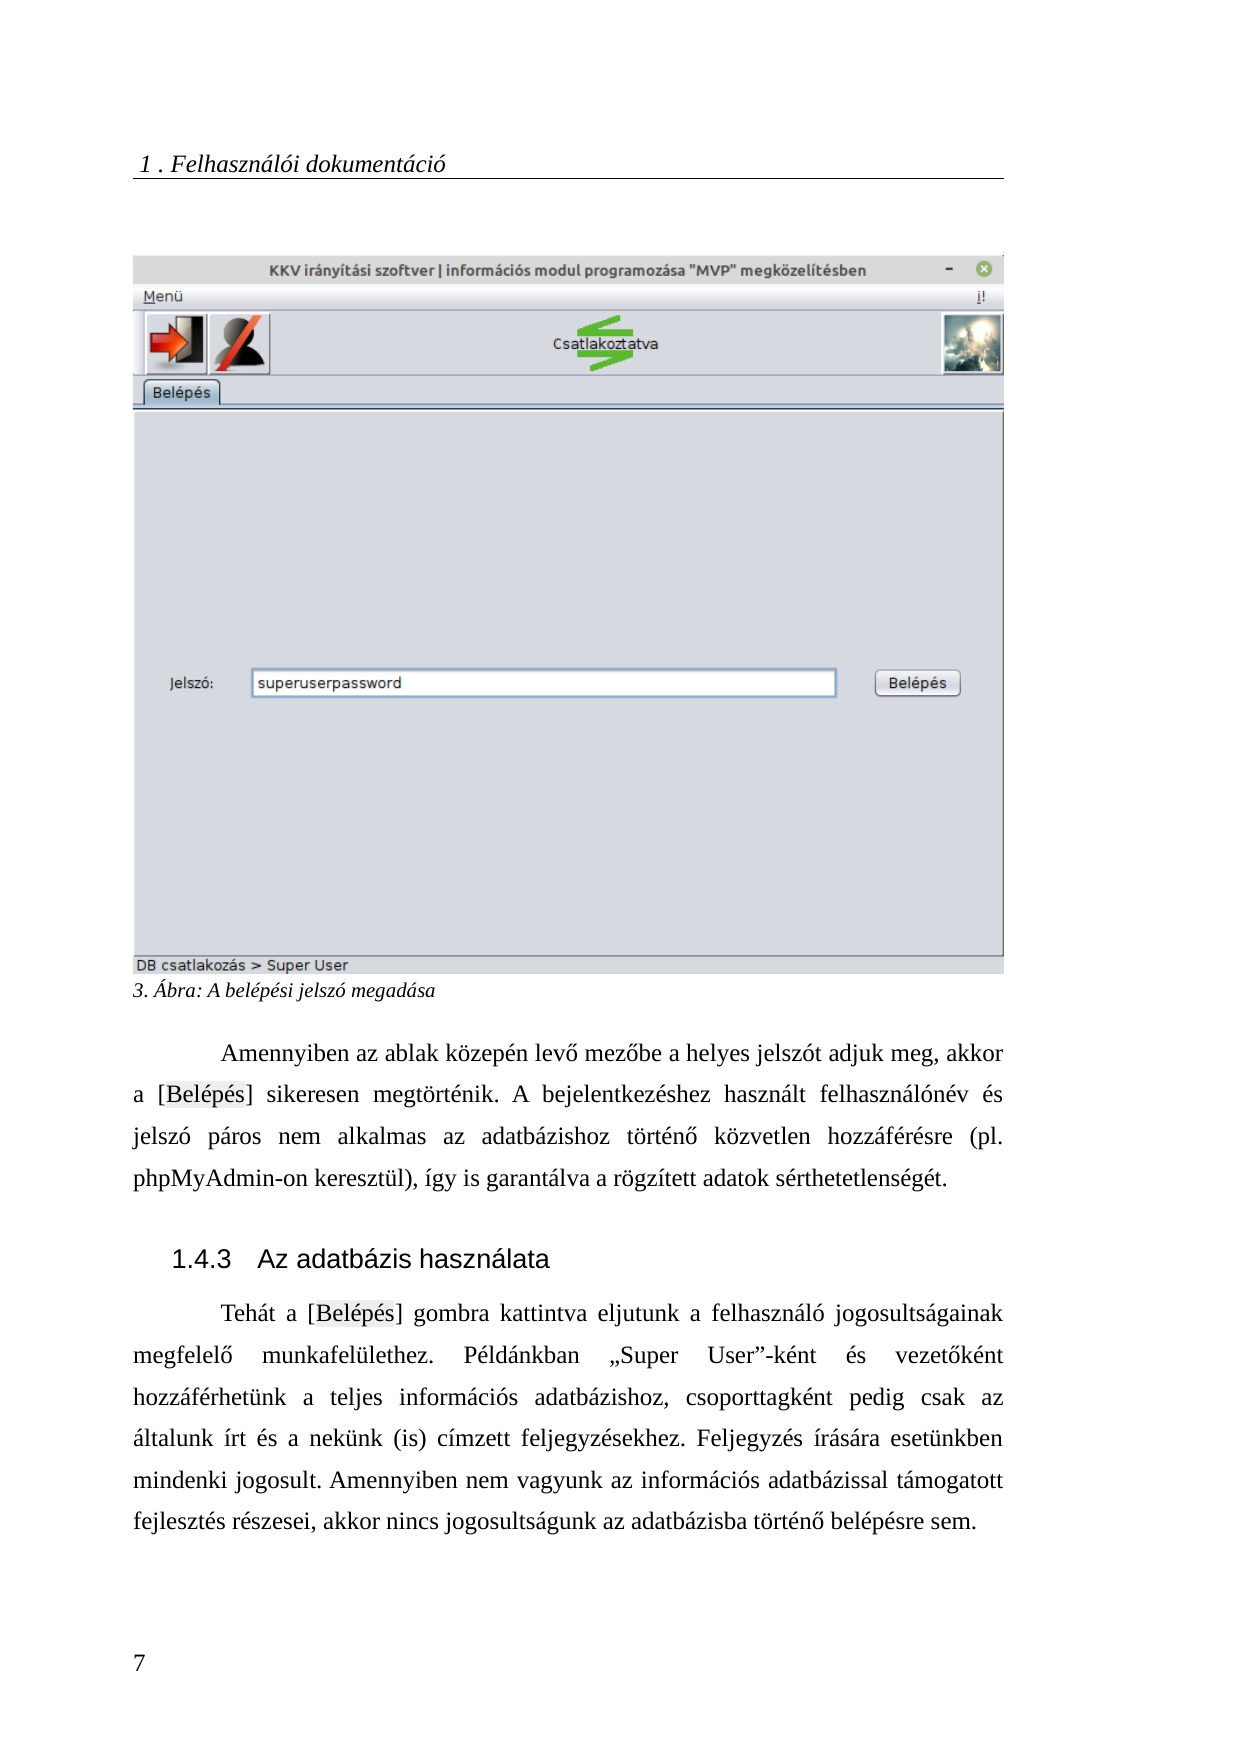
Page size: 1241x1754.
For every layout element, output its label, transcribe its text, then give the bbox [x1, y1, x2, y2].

picture [132, 255, 1004, 974]
text Tehát a [Belépés] gombra kattintva eljutunk a felhasználó jogosultságainak megfelelő munkafelülethez. Példánkban „Super User”-ként és vezetőként hozzáférhetünk a teljes információs adatbázishoz, csoporttagként pedig csak az általunk írt és a nekünk (is) címzett feljegyzésekhez. Feljegyzés írására esetünkben mindenki jogosult. Amennyiben nem vagyunk az információs adatbázissal támogatott fejlesztés részesei, akkor nincs jogosultságunk az adatbázisba történő belépésre sem. [133, 1299, 1004, 1535]
subtitle Az adatbázis használata [239, 1244, 1004, 1274]
text Amennyiben az ablak közepén levő mezőbe a helyes jelszót adjuk meg, akkor a [Belépés] sikeresen megtörténik. A bejelentkezéshez használt felhasználónév és jelszó páros nem alkalmas az adatbázishoz történő közvetlen hozzáférésre (pl. phpMyAdmin-on keresztül), így is garantálva a rögzített adatok sérthetetlenségét. [133, 1002, 1004, 1191]
text 3. Ábra: A belépési jelszó megadása [133, 974, 1004, 1002]
text [133, 207, 1004, 255]
